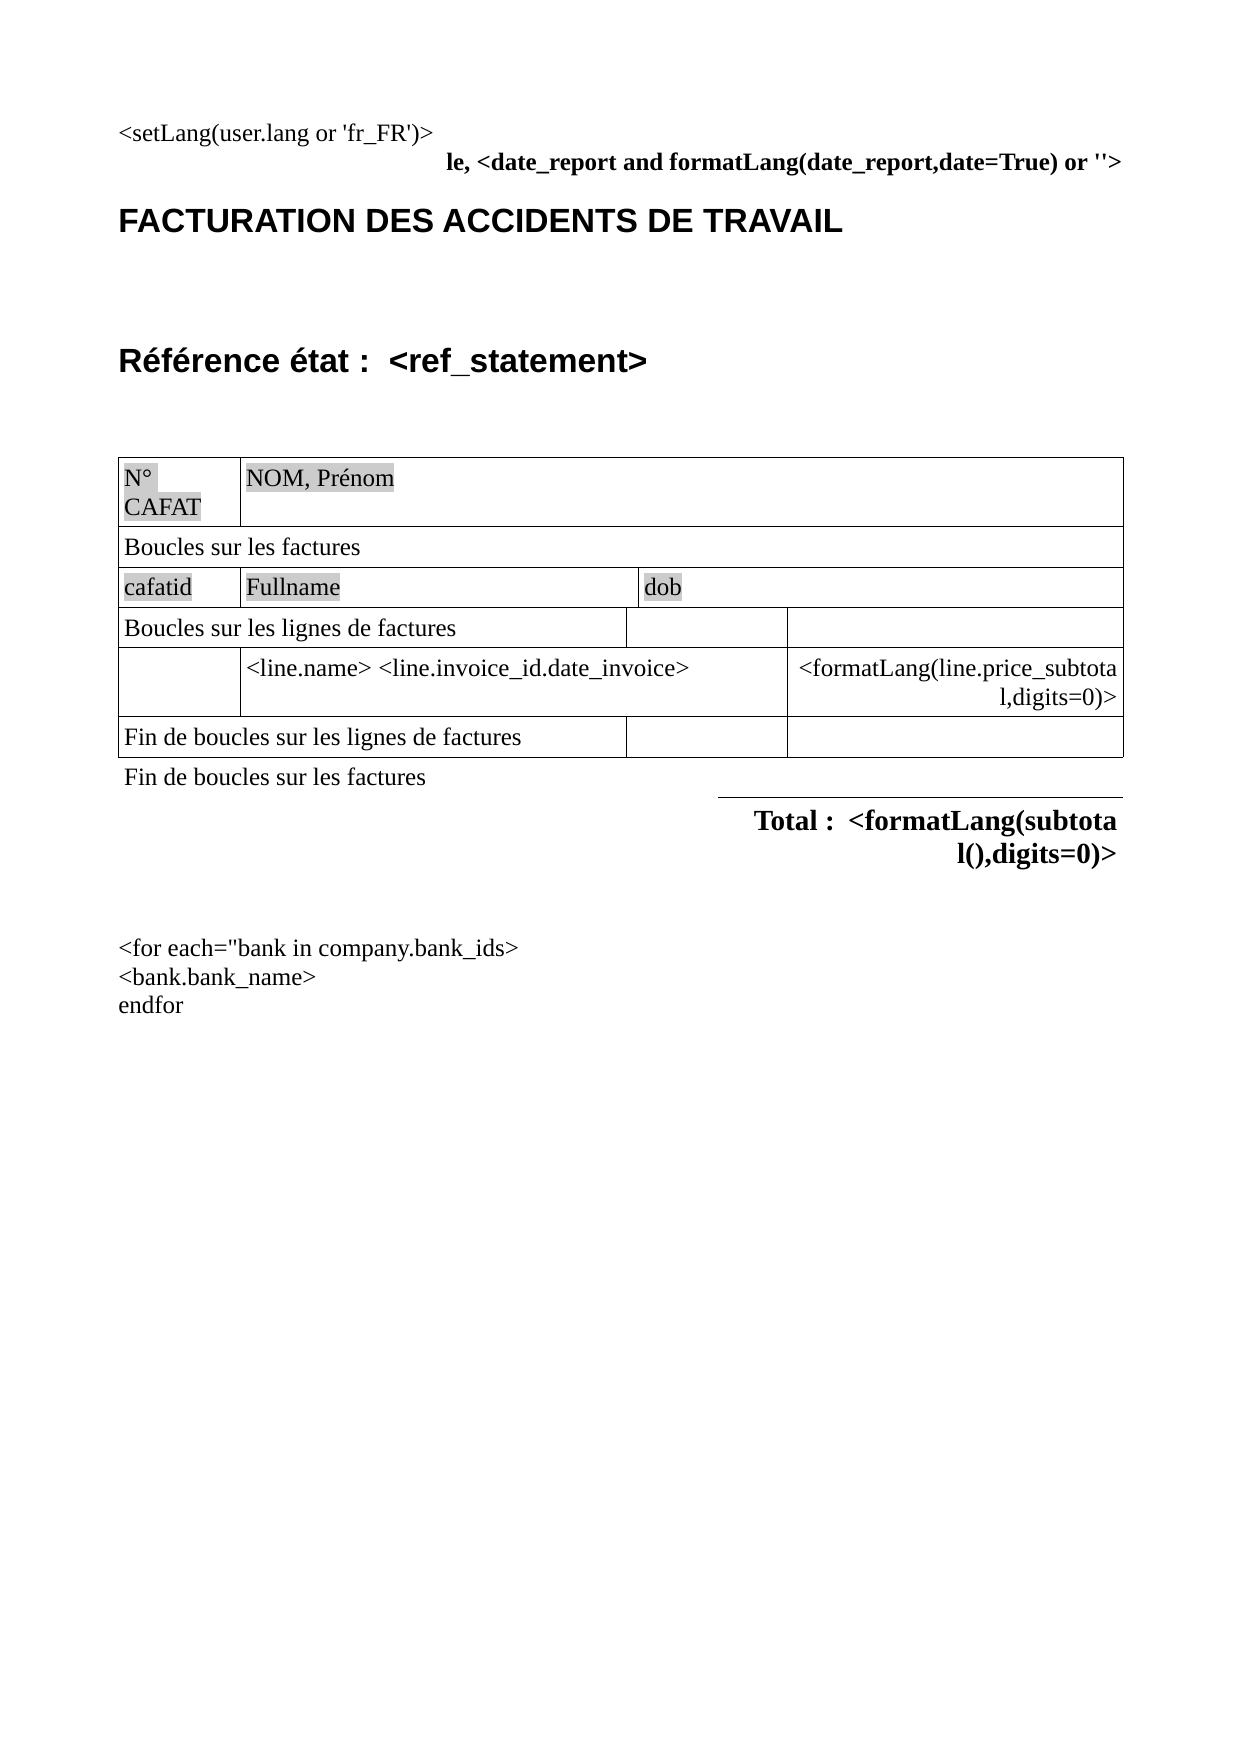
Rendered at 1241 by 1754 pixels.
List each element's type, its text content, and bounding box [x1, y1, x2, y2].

table_cell Total : [718, 798, 840, 876]
table_cell Fullname [241, 568, 638, 607]
table_cell Fin de boucles sur les factures [118, 758, 1123, 797]
table_cell <line.name> <line.invoice_id.date_invoice> [241, 648, 787, 716]
table_cell [788, 608, 1123, 647]
table_cell <formatLang(subtotal(),digits=0)> [840, 798, 1123, 876]
table_header NOM, Prénom [241, 458, 1123, 526]
table_cell Boucles sur les lignes de factures [119, 608, 626, 647]
text <bank.bank_name> [118, 962, 1122, 991]
table_cell [788, 717, 1123, 757]
table_cell Fin de boucles sur les lignes de factures [119, 717, 626, 757]
table_cell cafatid [119, 568, 240, 607]
table_cell [627, 717, 787, 757]
subtitle FACTURATION DES ACCIDENTS DE TRAVAIL [118, 200, 1122, 239]
text endfor [118, 991, 1122, 1019]
table_cell <formatLang(line.price_subtotal,digits=0)> [788, 648, 1123, 716]
table_cell [119, 648, 240, 716]
table_cell [118, 797, 718, 876]
subtitle Référence état : <ref_statement> [118, 341, 1122, 380]
text <for each="bank in company.bank_ids> [118, 933, 1122, 962]
table_cell dob [639, 568, 1123, 607]
table_cell [627, 608, 787, 647]
text le, <date_report and formatLang(date_report,date=True) or ''> [118, 147, 1122, 176]
text <setLang(user.lang or 'fr_FR')> [118, 118, 1122, 147]
table_header N° CAFAT [119, 458, 240, 526]
table_cell Boucles sur les factures [119, 527, 1123, 567]
